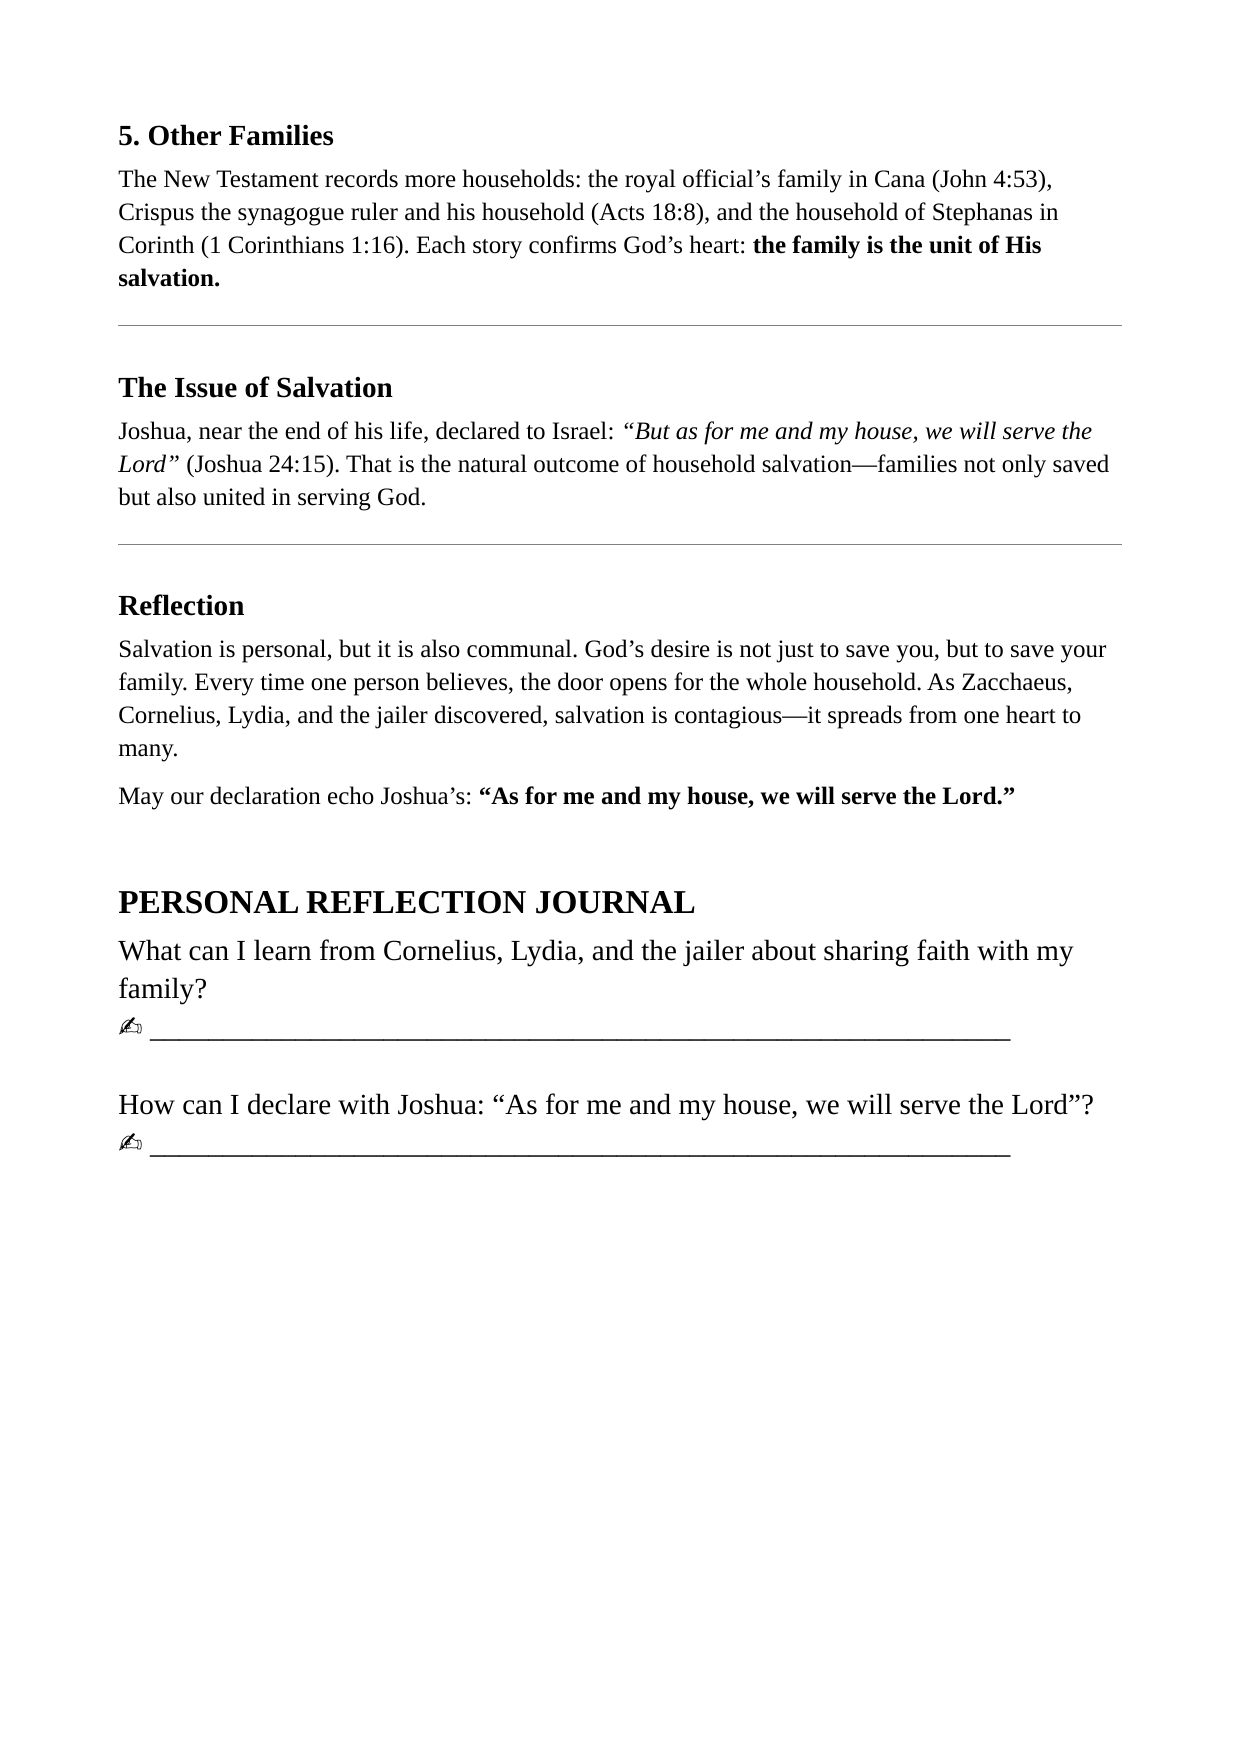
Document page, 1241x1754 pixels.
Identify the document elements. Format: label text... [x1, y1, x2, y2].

subtitle PERSONAL REFLECTION JOURNAL [118, 882, 1122, 921]
text May our declaration echo Joshua’s: “As for me and my house, we will serve the Lord.” [118, 781, 1122, 810]
text The New Testament records more households: the royal official’s family in Cana (John 4:53), Crispus the synagogue ruler and his household (Acts 18:8), and the household of Stephanas in Corinth (1 Corinthians 1:16). Each story confirms God’s heart: the family is the unit of His salvation. [118, 164, 1122, 292]
subtitle 5. Other Families [118, 118, 1122, 152]
text Salvation is personal, but it is also communal. God’s desire is not just to save you, but to save your family. Every time one person believes, the door opens for the whole household. As Zacchaeus, Cornelius, Lydia, and the jailer discovered, salvation is contagious—it spreads from one heart to many. [118, 634, 1122, 762]
subtitle The Issue of Salvation [118, 370, 1122, 403]
subtitle Reflection [118, 588, 1122, 622]
text What can I learn from Cornelius, Lydia, and the jailer about sharing faith with my family? ✍️ ___________________________________________________________ How can I declare with Joshua: “As for me and my house, we will serve the Lord”? ✍️ ___________________________________________________________ [118, 933, 1122, 1159]
text Joshua, near the end of his life, declared to Israel: “But as for me and my house, we will serve the Lord” (Joshua 24:15). That is the natural outcome of household salvation—families not only saved but also united in serving God. [118, 416, 1122, 511]
